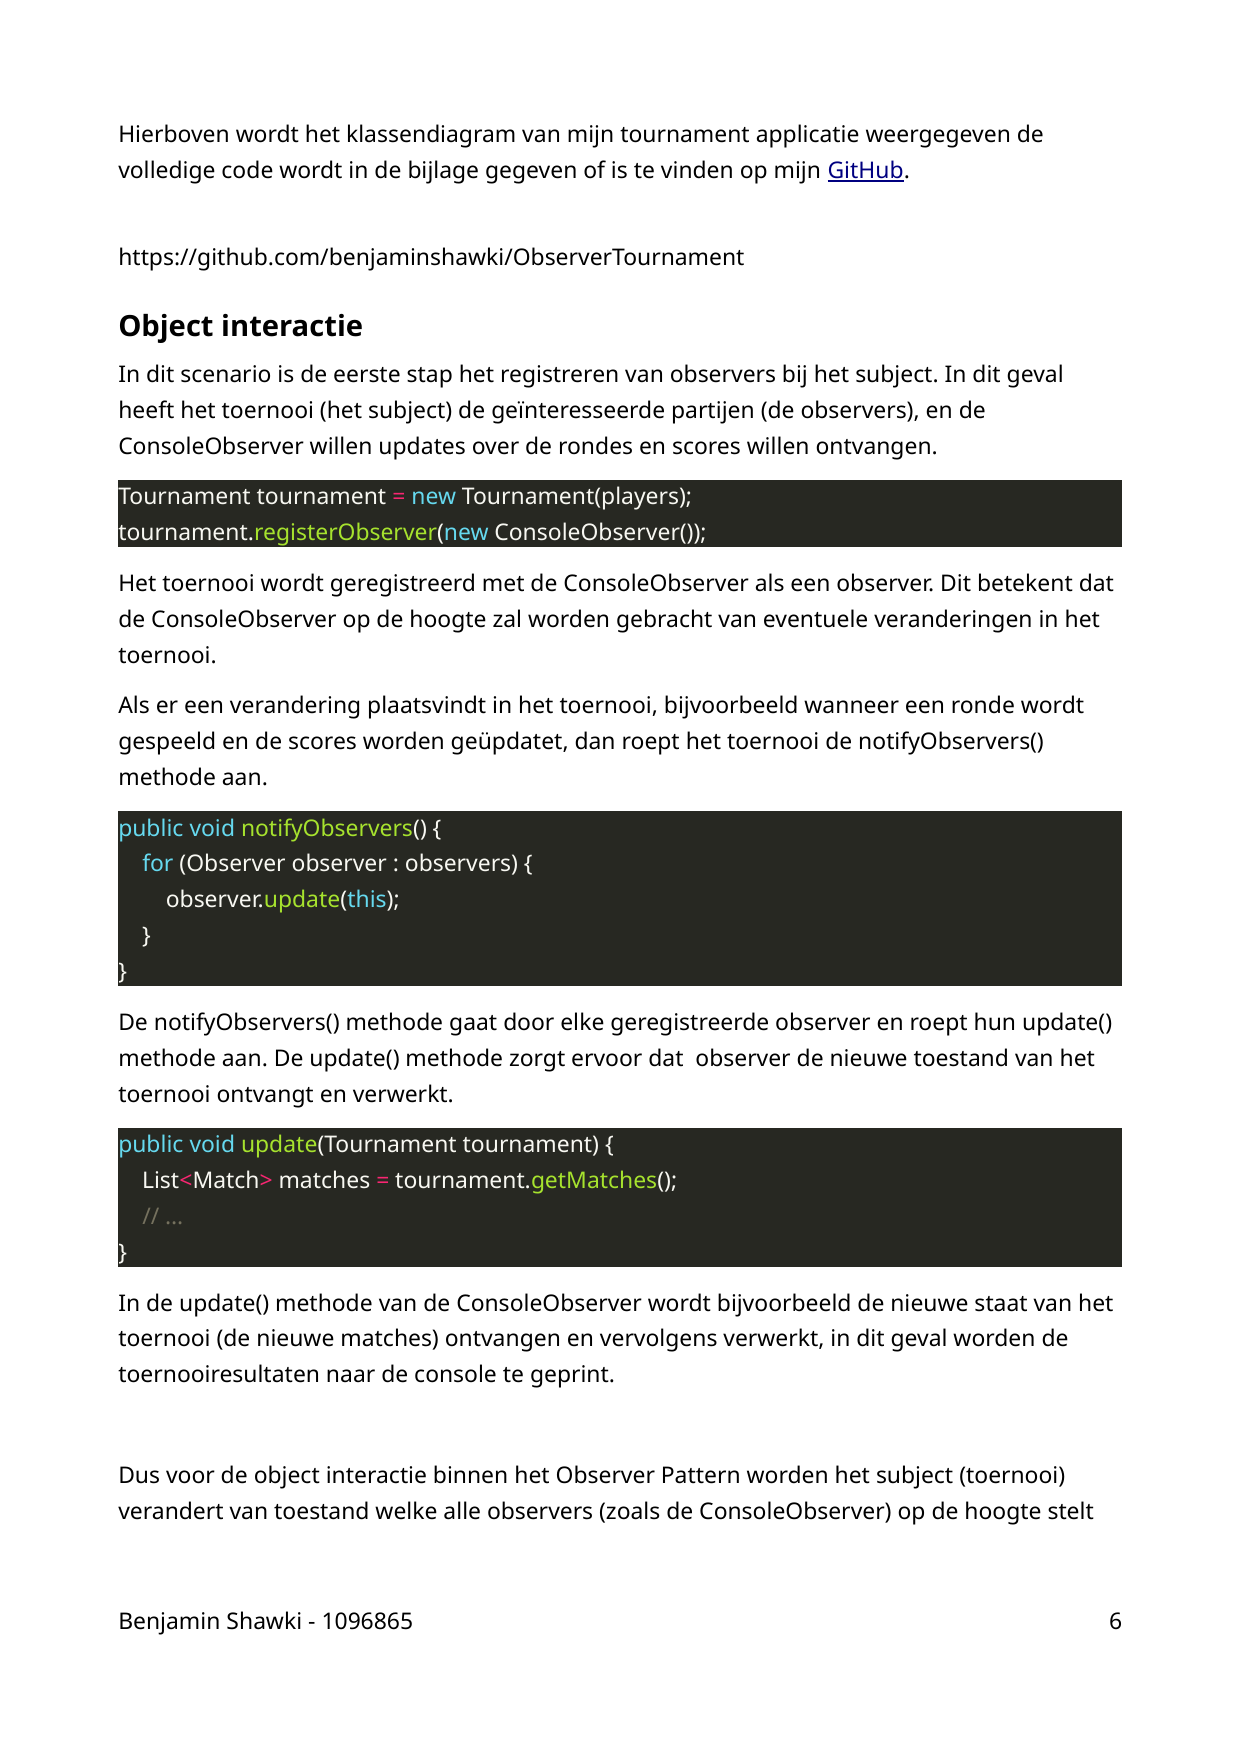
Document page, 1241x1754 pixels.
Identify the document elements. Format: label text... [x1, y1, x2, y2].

text Tournament tournament = new Tournament(players); tournament.registerObserver(new ConsoleObserver()); [118, 480, 1122, 547]
text public void notifyObservers() { for (Observer observer : observers) { observer.update(this); } } [118, 811, 1122, 986]
text De notifyObservers() methode gaat door elke geregistreerde observer en roept hun update() methode aan. De update() methode zorgt ervoor dat observer de nieuwe toestand van het toernooi ontvangt en verwerkt. [118, 1006, 1122, 1109]
text In de update() methode van de ConsoleObserver wordt bijvoorbeeld de nieuwe staat van het toernooi (de nieuwe matches) ontvangen en vervolgens verwerkt, in dit geval worden de toernooiresultaten naar de console te geprint. [118, 1286, 1122, 1389]
text public void update(Tournament tournament) { List<Match> matches = tournament.getMatches(); // … } [118, 1128, 1122, 1267]
text Het toernooi wordt geregistreerd met de ConsoleObserver als een observer. Dit betekent dat de ConsoleObserver op de hoogte zal worden gebracht van eventuele veranderingen in het toernooi. [118, 567, 1122, 670]
text In dit scenario is de eerste stap het registreren van observers bij het subject. In dit geval heeft het toernooi (het subject) de geïnteresseerde partijen (de observers), en de ConsoleObserver willen updates over de rondes en scores willen ontvangen. [118, 358, 1122, 461]
text Als er een verandering plaatsvindt in het toernooi, bijvoorbeeld wanneer een ronde wordt gespeeld en de scores worden geüpdatet, dan roept het toernooi de notifyObservers() methode aan. [118, 689, 1122, 792]
text Hierboven wordt het klassendiagram van mijn tournament applicatie weergegeven de volledige code wordt in de bijlage gegeven of is te vinden op mijn GitHub. [118, 118, 1122, 185]
text https://github.com/benjaminshawki/ObserverTournament [118, 204, 1122, 272]
text Dus voor de object interactie binnen het Observer Pattern worden het subject (toernooi) verandert van toestand welke alle observers (zoals de ConsoleObserver) op de hoogte stelt [118, 1459, 1122, 1527]
subtitle Object interactie [118, 306, 1122, 345]
